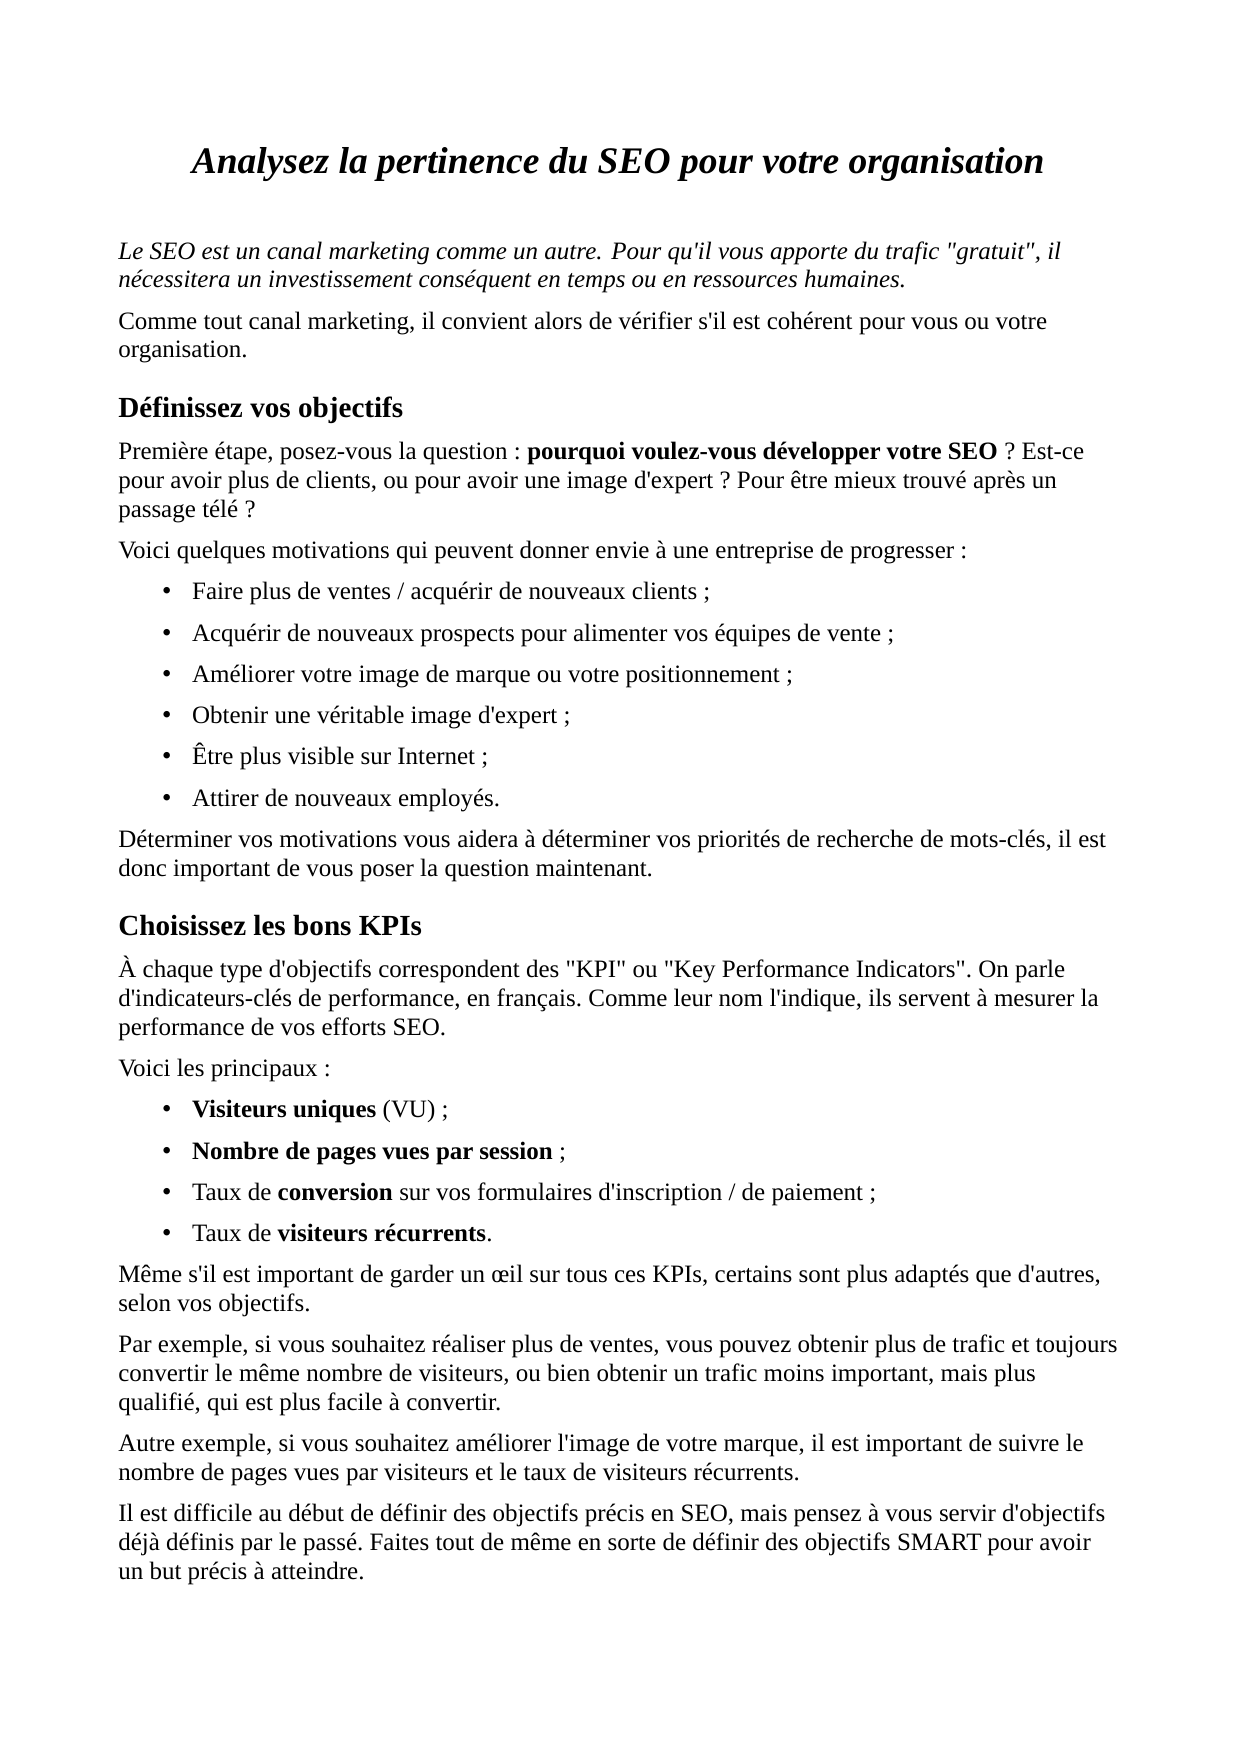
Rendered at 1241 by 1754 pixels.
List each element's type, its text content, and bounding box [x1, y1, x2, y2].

list Attirer de nouveaux employés. [162, 783, 1122, 811]
list Être plus visible sur Internet ; [162, 741, 1122, 770]
list Faire plus de ventes / acquérir de nouveaux clients ; [162, 576, 1122, 605]
text Première étape, posez-vous la question : pourquoi voulez-vous développer votre SEO ? Est-ce pour avoir plus de clients, ou pour avoir une image d'expert ? Pour être mieux trouvé après un passage télé ? [118, 436, 1122, 523]
list Taux de conversion sur vos formulaires d'inscription / de paiement ; [162, 1177, 1122, 1206]
text Déterminer vos motivations vous aidera à déterminer vos priorités de recherche de mots-clés, il est donc important de vous poser la question maintenant. [118, 824, 1122, 881]
list Améliorer votre image de marque ou votre positionnement ; [162, 659, 1122, 688]
text Il est difficile au début de définir des objectifs précis en SEO, mais pensez à vous servir d'objectifs déjà définis par le passé. Faites tout de même en sorte de définir des objectifs SMART pour avoir un but précis à atteindre. [118, 1498, 1122, 1584]
text À chaque type d'objectifs correspondent des "KPI" ou "Key Performance Indicators". On parle d'indicateurs-clés de performance, en français. Comme leur nom l'indique, ils servent à mesurer la performance de vos efforts SEO. [118, 954, 1122, 1041]
text Voici les principaux : [118, 1053, 1122, 1082]
subtitle Choisissez les bons KPIs [118, 908, 1122, 942]
text Le SEO est un canal marketing comme un autre. Pour qu'il vous apporte du trafic "gratuit", il nécessitera un investissement conséquent en temps ou en ressources humaines. [118, 236, 1122, 293]
list Obtenir une véritable image d'expert ; [162, 700, 1122, 729]
text Même s'il est important de garder un œil sur tous ces KPIs, certains sont plus adaptés que d'autres, selon vos objectifs. [118, 1259, 1122, 1317]
text Par exemple, si vous souhaitez réaliser plus de ventes, vous pouvez obtenir plus de trafic et toujours convertir le même nombre de visiteurs, ou bien obtenir un trafic moins important, mais plus qualifié, qui est plus facile à convertir. [118, 1329, 1122, 1416]
list Nombre de pages vues par session ; [162, 1136, 1122, 1164]
list Visiteurs uniques (VU) ; [162, 1094, 1122, 1123]
text Voici quelques motivations qui peuvent donner envie à une entreprise de progresser : [118, 535, 1122, 564]
subtitle Définissez vos objectifs [118, 390, 1122, 424]
list Acquérir de nouveaux prospects pour alimenter vos équipes de vente ; [162, 618, 1122, 646]
subtitle Analysez la pertinence du SEO pour votre organisation [118, 139, 1122, 182]
text Autre exemple, si vous souhaitez améliorer l'image de votre marque, il est important de suivre le nombre de pages vues par visiteurs et le taux de visiteurs récurrents. [118, 1428, 1122, 1486]
list Taux de visiteurs récurrents. [162, 1218, 1122, 1247]
text Comme tout canal marketing, il convient alors de vérifier s'il est cohérent pour vous ou votre organisation. [118, 306, 1122, 363]
